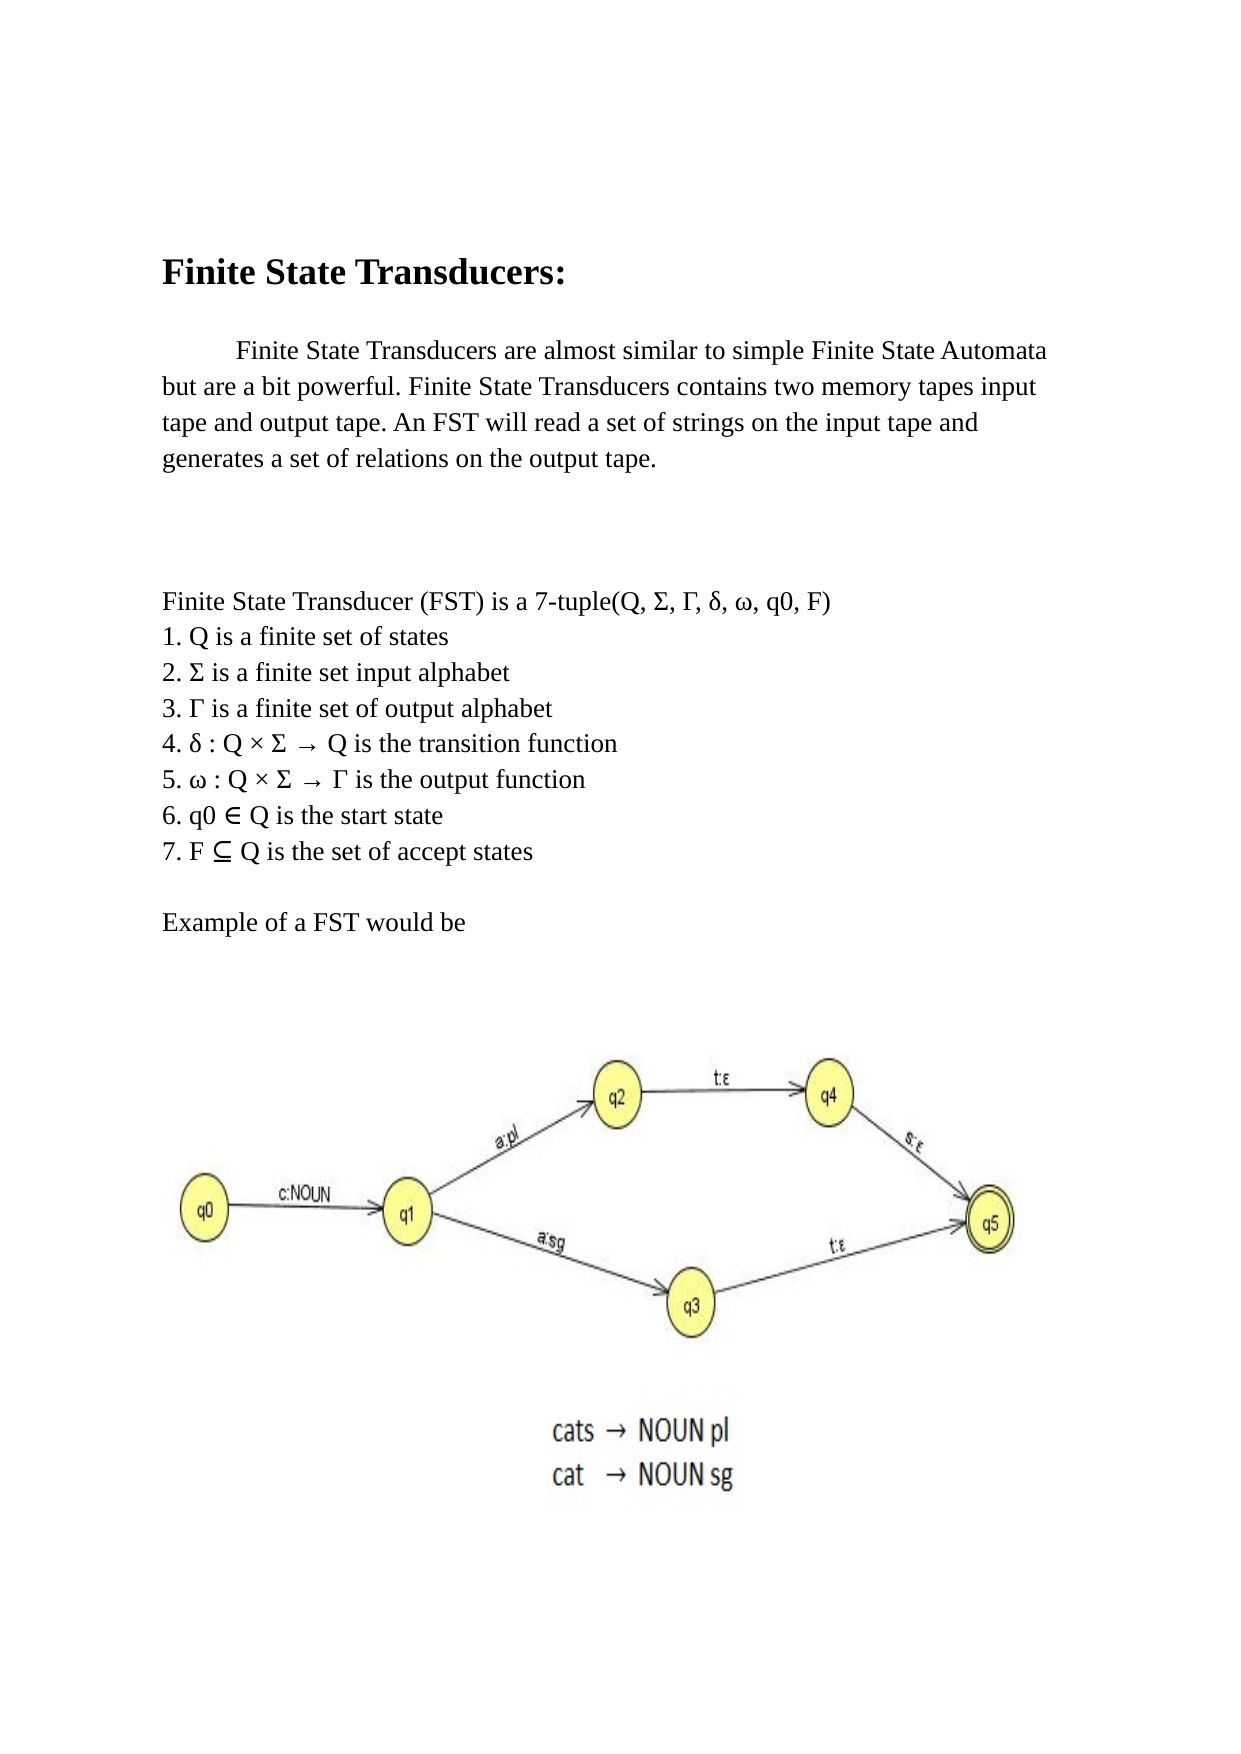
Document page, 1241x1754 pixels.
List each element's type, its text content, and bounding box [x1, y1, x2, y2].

text 2. Σ is a finite set input alphabet [162, 656, 1078, 687]
text 4. δ : Q × Σ → Q is the transition function [162, 727, 1078, 759]
text Finite State Transducers: [162, 249, 1078, 292]
text 7. F ⊆ Q is the set of accept states [162, 835, 1078, 866]
text Finite State Transducers are almost similar to simple Finite State Automata but are a bit powerful. Finite State Transducers contains two memory tapes input tape and output tape. An FST will read a set of strings on the input tape and generates a set of relations on the output tape. [162, 334, 1078, 473]
text 3. Γ is a finite set of output alphabet [162, 692, 1078, 723]
text 6. q0 ∈ Q is the start state [162, 799, 1078, 830]
text 1. Q is a finite set of states [162, 620, 1078, 651]
text 5. ω : Q × Σ → Γ is the output function [162, 763, 1078, 794]
picture [153, 1053, 1039, 1570]
text Example of a FST would be [162, 906, 1078, 937]
text Finite State Transducer (FST) is a 7-tuple(Q, Σ, Γ, δ, ω, q0, F) [162, 584, 1078, 616]
